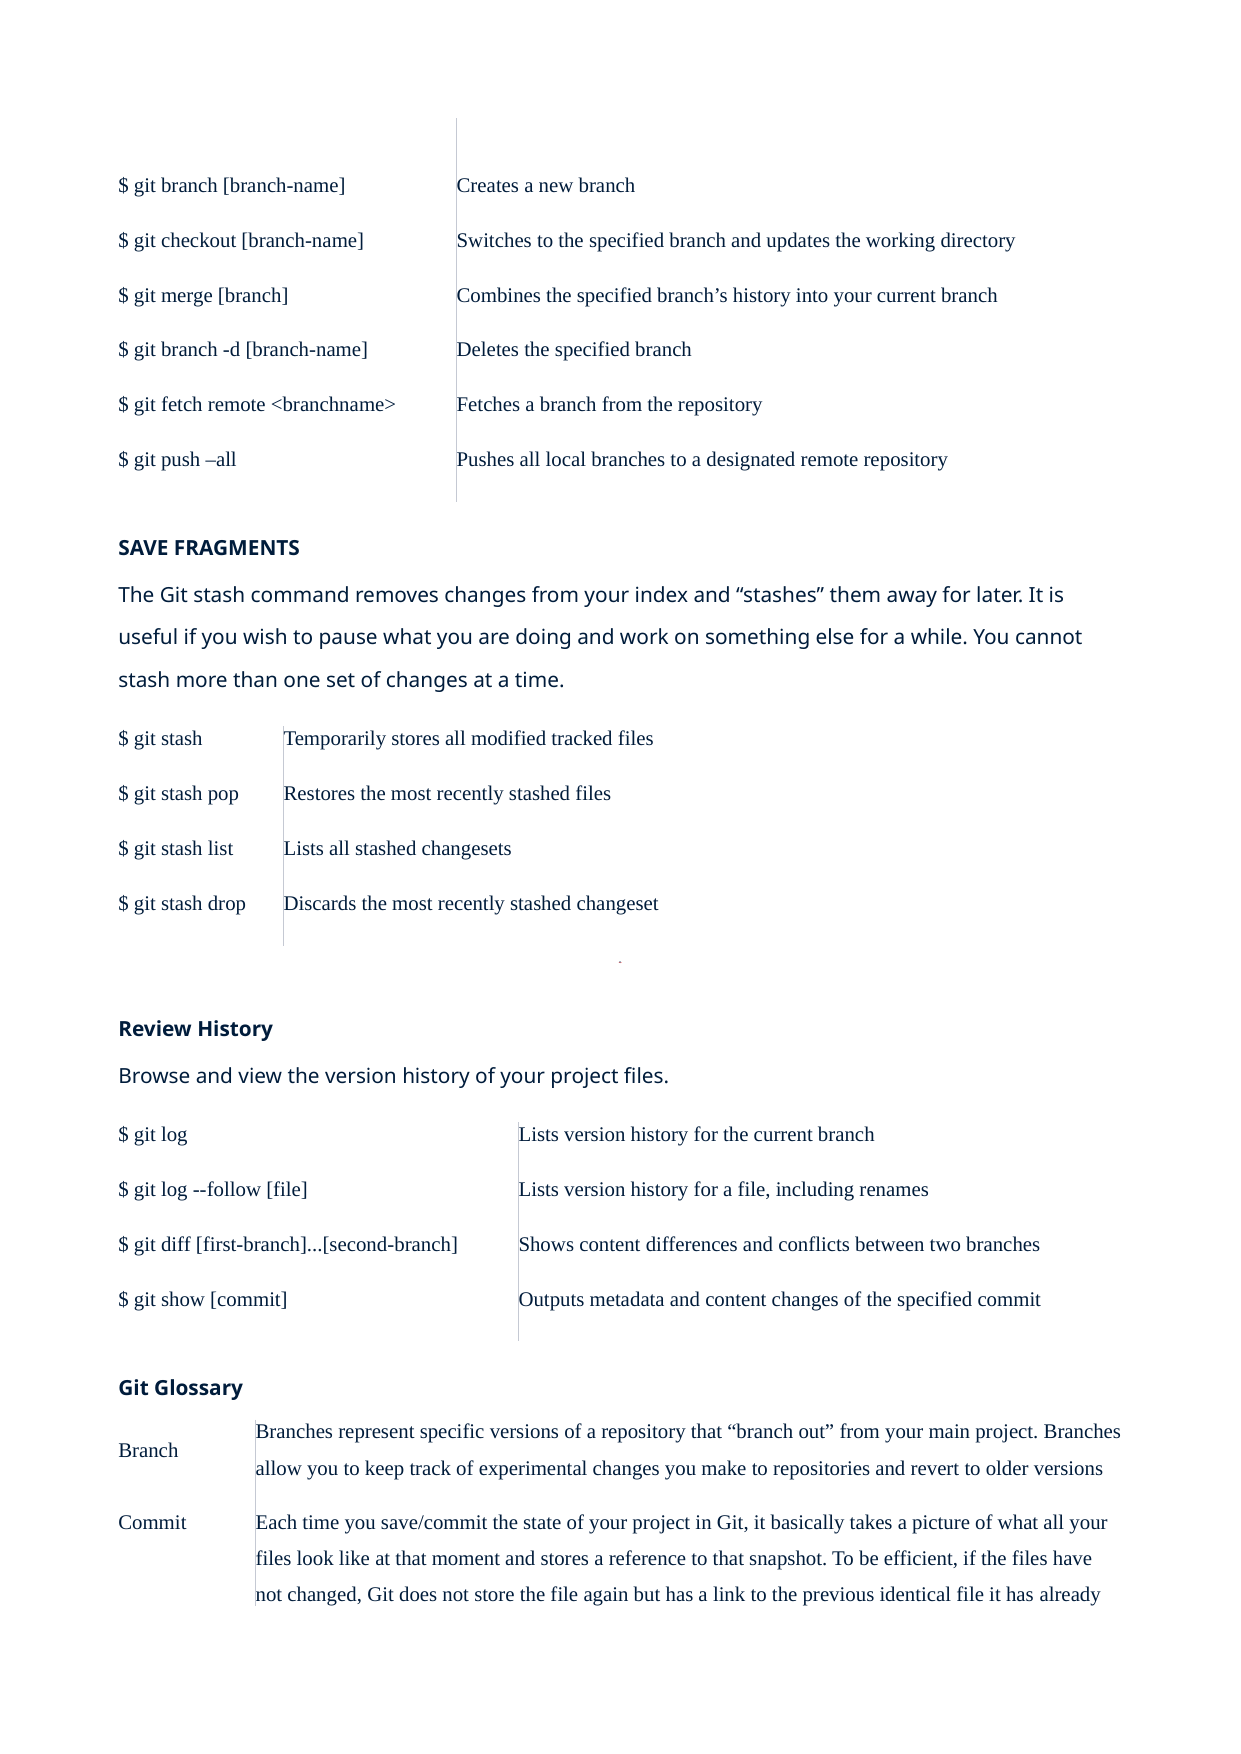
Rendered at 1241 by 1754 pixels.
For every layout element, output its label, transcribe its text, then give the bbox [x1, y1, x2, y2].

table_cell Creates a new branch [457, 173, 1122, 228]
table_cell $ git branch -d [branch-name] [118, 337, 456, 392]
table_cell Shows content differences and conflicts between two branches [519, 1232, 1122, 1287]
table_cell Pushes all local branches to a designated remote repository [457, 447, 1122, 502]
table_header Branches represent specific versions of a repository that “branch out” from your main project. Branches allow you to keep track of experimental changes you make to repositories and revert to older versions [256, 1420, 1122, 1510]
table_header [457, 118, 1122, 173]
table_cell $ git checkout [branch-name] [118, 228, 456, 282]
table_cell $ git log --follow [file] [118, 1177, 518, 1232]
subtitle Git Glossary [118, 1373, 1122, 1401]
table_cell Restores the most recently stashed files [284, 781, 747, 836]
table_cell Lists version history for a file, including renames [519, 1177, 1122, 1232]
table_cell $ git stash pop [118, 781, 283, 836]
table_cell Switches to the specified branch and updates the working directory [457, 228, 1122, 282]
table_cell Lists all stashed changesets [284, 836, 747, 891]
table_header $ git log [118, 1122, 518, 1177]
table_header Branch [118, 1420, 255, 1510]
table_cell $ git branch [branch-name] [118, 173, 456, 228]
table_cell $ git show [commit] [118, 1287, 518, 1341]
table_cell $ git diff [first-branch]...[second-branch] [118, 1232, 518, 1287]
table_cell Each time you save/commit the state of your project in Git, it basically takes a picture of what all your files look like at that moment and stores a reference to that snapshot. To be efficient, if the files have not changed, Git does not store the file again but has a link to the previous identical file it has already [256, 1510, 1122, 1606]
table_header Temporarily stores all modified tracked files [284, 726, 747, 781]
table_header $ git stash [118, 726, 283, 781]
subtitle Review History [118, 1014, 1122, 1042]
table_header [118, 118, 456, 173]
table_cell $ git stash list [118, 836, 283, 891]
table_cell Combines the specified branch’s history into your current branch [457, 283, 1122, 337]
subtitle SAVE FRAGMENTS [118, 533, 1122, 561]
table_cell Deletes the specified branch [457, 337, 1122, 392]
table_cell Fetches a branch from the repository [457, 392, 1122, 447]
table_cell $ git merge [branch] [118, 283, 456, 337]
table_header Lists version history for the current branch [519, 1122, 1122, 1177]
table_cell $ git stash drop [118, 891, 283, 946]
table_cell $ git push –all [118, 447, 456, 502]
text Browse and view the version history of your project files. [118, 1061, 1122, 1089]
table_cell Discards the most recently stashed changeset [284, 891, 747, 946]
table_cell Outputs metadata and content changes of the specified commit [519, 1287, 1122, 1341]
text The Git stash command removes changes from your index and “stashes” them away for later. It is useful if you wish to pause what you are doing and work on something else for a while. You cannot stash more than one set of changes at a time. [118, 580, 1122, 693]
table_cell Commit [118, 1510, 255, 1606]
table_cell $ git fetch remote <branchname> [118, 392, 456, 447]
